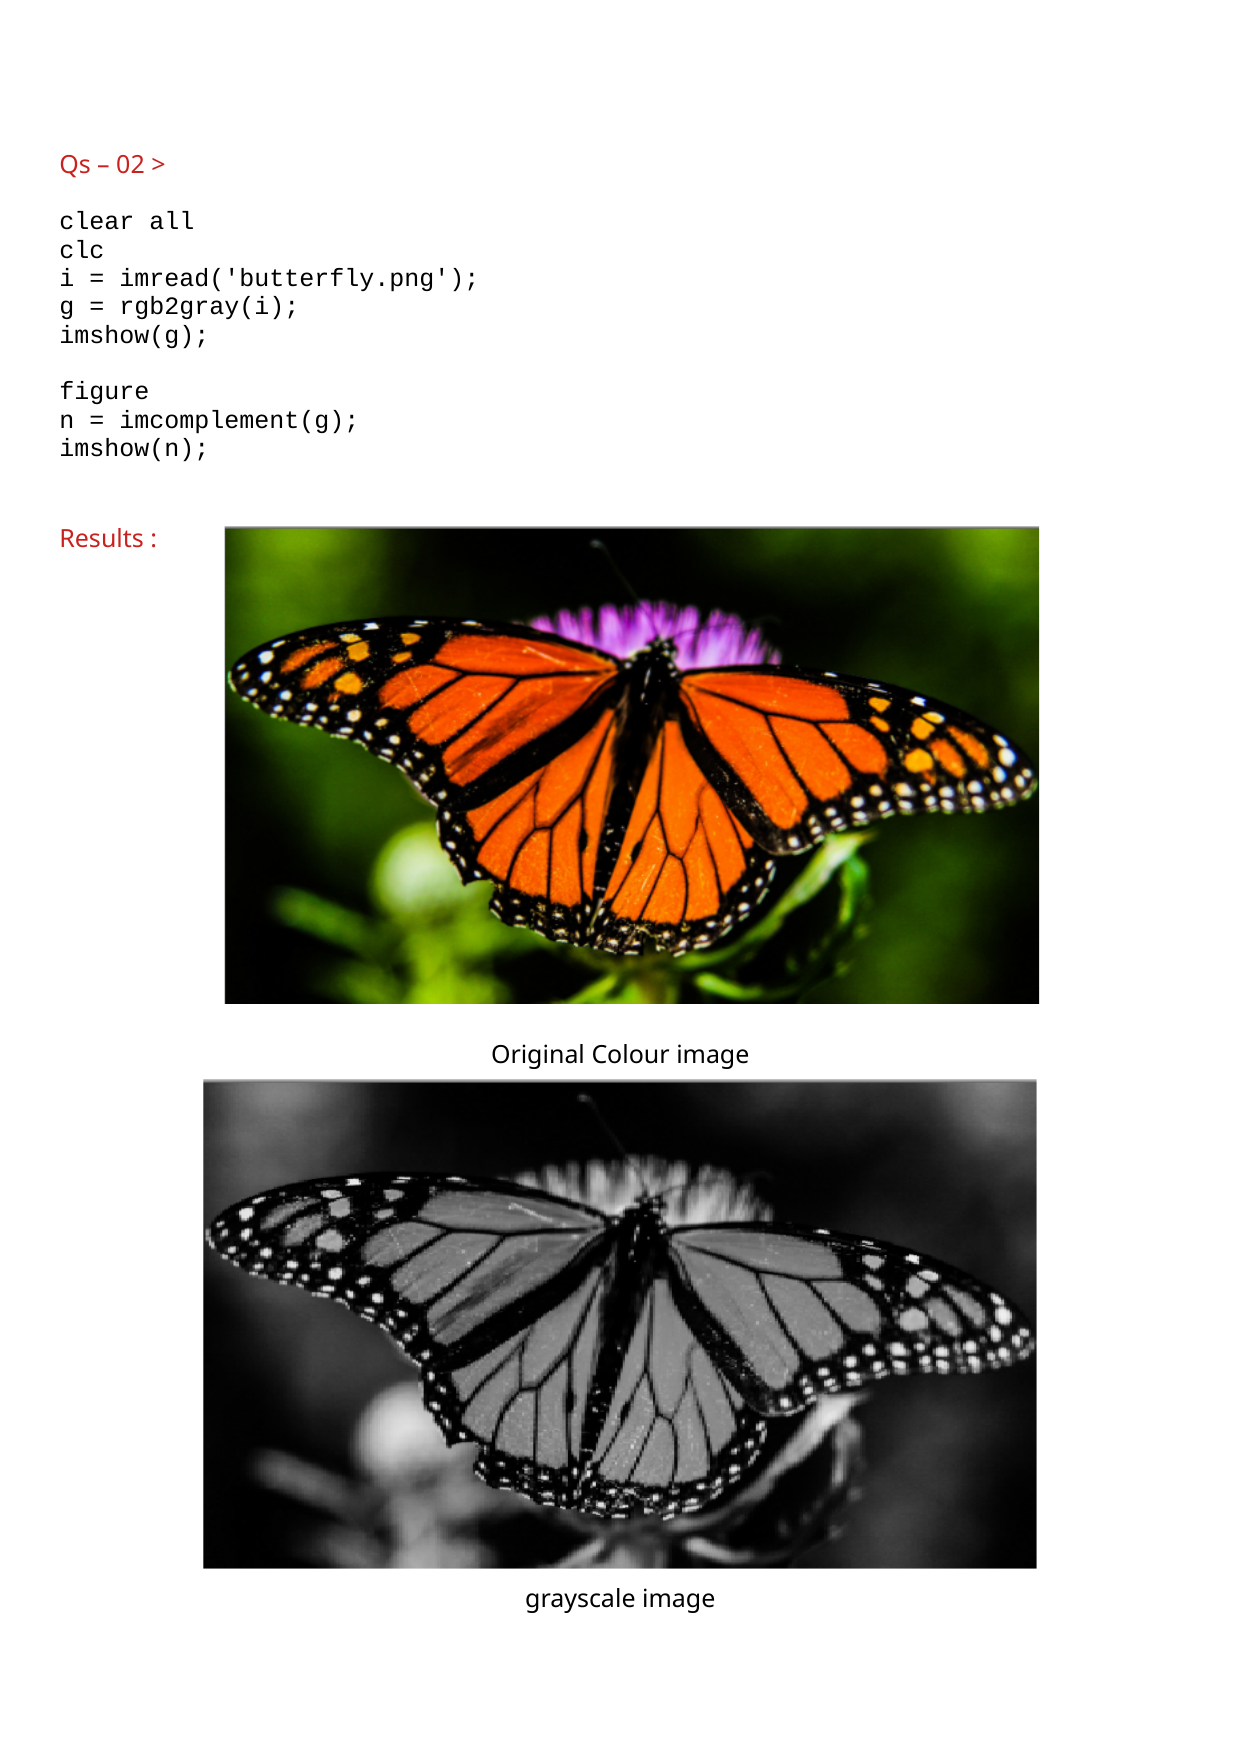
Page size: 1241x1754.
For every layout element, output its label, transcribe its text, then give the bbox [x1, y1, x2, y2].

text Results : [59, 521, 1181, 554]
text grayscale image [59, 1580, 1181, 1614]
picture [200, 1077, 1040, 1572]
text Original Colour image [59, 1036, 1181, 1070]
text figure [59, 379, 1181, 407]
text clear all [59, 209, 1181, 237]
text Qs – 02 > [59, 146, 1181, 181]
picture [224, 525, 1040, 1004]
text i = imread('butterfly.png'); [59, 266, 1181, 294]
text n = imcomplement(g); [59, 407, 1181, 436]
text clc [59, 237, 1181, 266]
text imshow(g); [59, 322, 1181, 351]
text imshow(n); [59, 436, 1181, 464]
text g = rgb2gray(i); [59, 294, 1181, 322]
